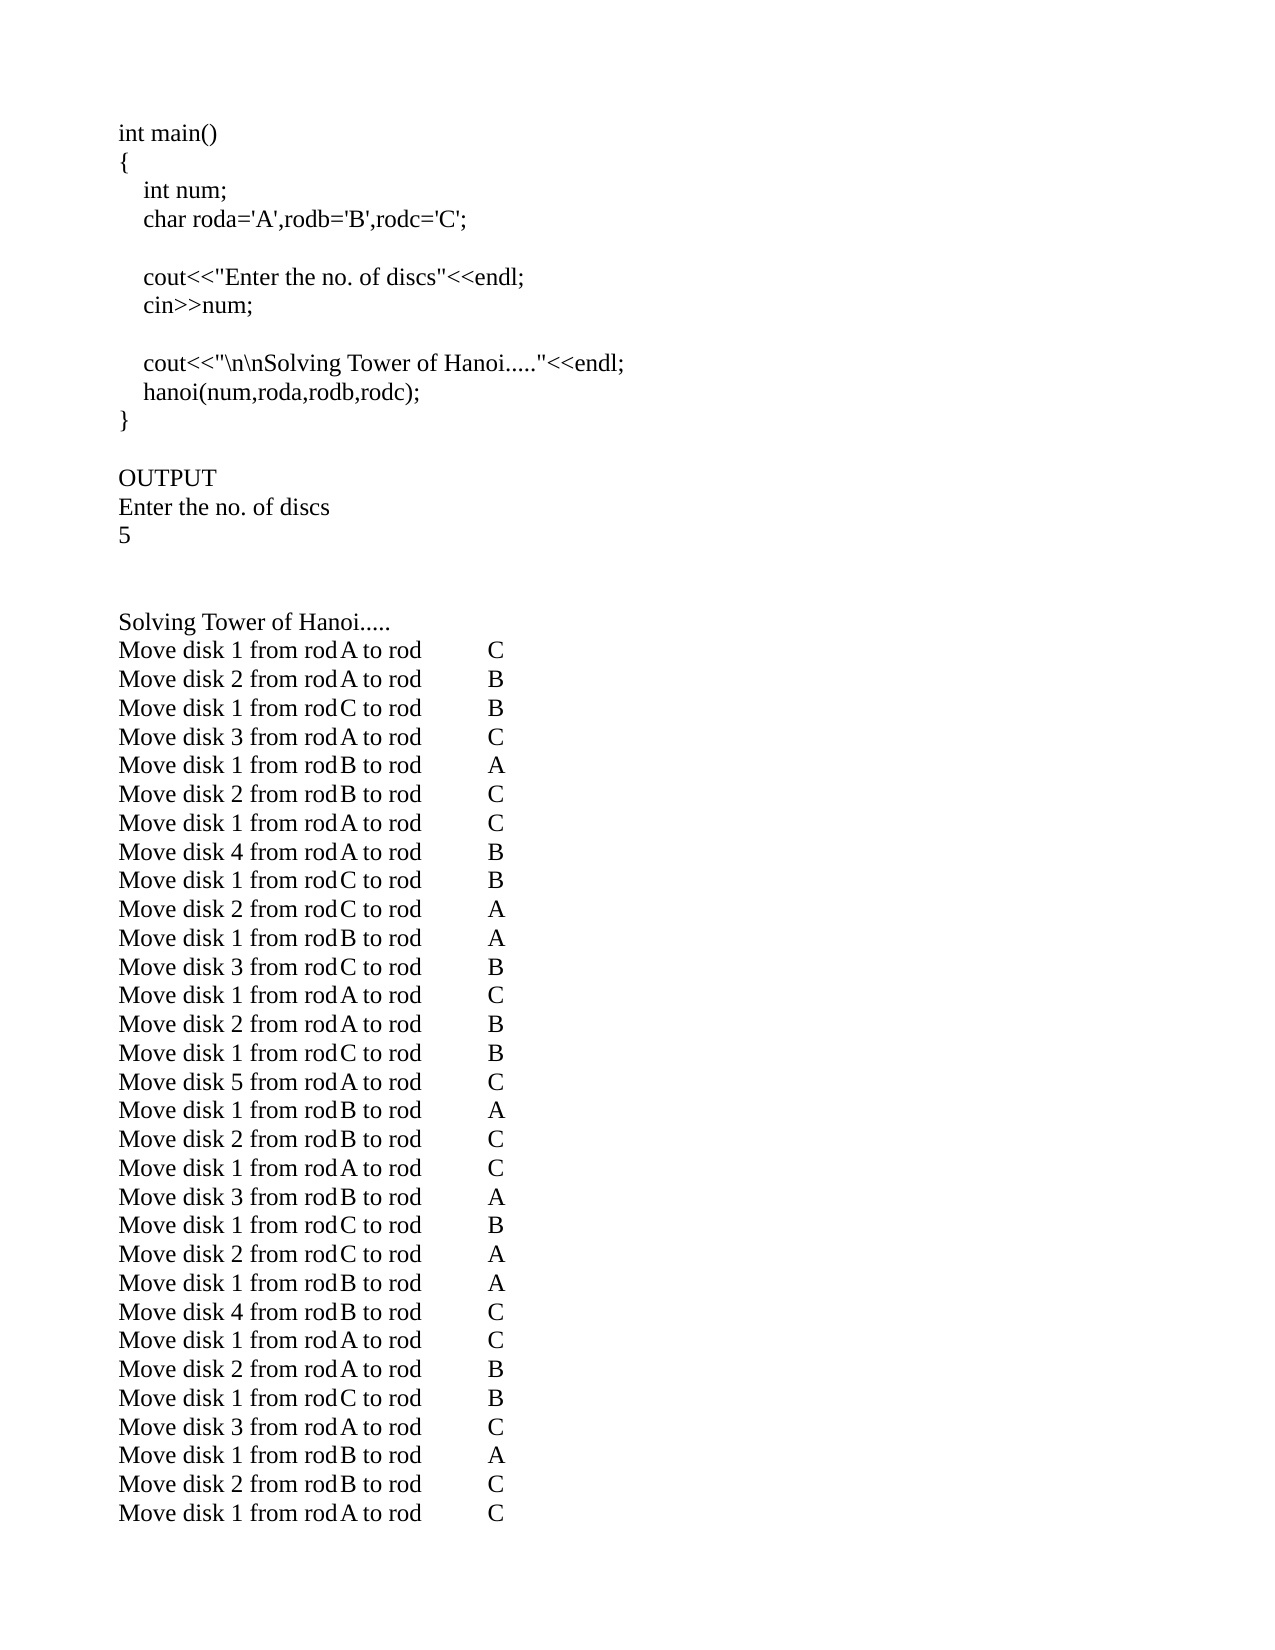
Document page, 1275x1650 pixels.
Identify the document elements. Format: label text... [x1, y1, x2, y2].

text Move disk 1 from rod A to rod C [118, 1498, 1157, 1527]
text cin>>num; [118, 291, 1157, 319]
text Move disk 1 from rod A to rod C [118, 808, 1157, 837]
text Move disk 1 from rod B to rod A [118, 1096, 1157, 1124]
text Move disk 3 from rod B to rod A [118, 1182, 1157, 1211]
text Move disk 2 from rod B to rod C [118, 1469, 1157, 1498]
text Move disk 2 from rod A to rod B [118, 1009, 1157, 1038]
text Move disk 1 from rod B to rod A [118, 1268, 1157, 1297]
text Move disk 3 from rod C to rod B [118, 952, 1157, 981]
text Move disk 3 from rod A to rod C [118, 722, 1157, 751]
text Move disk 1 from rod B to rod A [118, 923, 1157, 952]
text } [118, 406, 1157, 434]
text Move disk 1 from rod A to rod C [118, 1153, 1157, 1182]
text { [118, 147, 1157, 176]
text Move disk 1 from rod A to rod C [118, 981, 1157, 1009]
text Move disk 4 from rod A to rod B [118, 837, 1157, 866]
text Move disk 4 from rod B to rod C [118, 1297, 1157, 1326]
text Move disk 1 from rod A to rod C [118, 636, 1157, 664]
text Move disk 3 from rod A to rod C [118, 1412, 1157, 1441]
text Move disk 1 from rod B to rod A [118, 1441, 1157, 1469]
text Move disk 2 from rod A to rod B [118, 1354, 1157, 1383]
text Move disk 2 from rod C to rod A [118, 1239, 1157, 1268]
text Move disk 2 from rod A to rod B [118, 664, 1157, 693]
text int num; [118, 176, 1157, 204]
text Move disk 1 from rod A to rod C [118, 1326, 1157, 1354]
text Move disk 1 from rod B to rod A [118, 751, 1157, 779]
text Move disk 2 from rod B to rod C [118, 779, 1157, 808]
text Move disk 1 from rod C to rod B [118, 866, 1157, 894]
text Move disk 1 from rod C to rod B [118, 693, 1157, 722]
text Move disk 2 from rod C to rod A [118, 894, 1157, 923]
text Solving Tower of Hanoi..... [118, 607, 1157, 636]
text cout<<"\n\nSolving Tower of Hanoi....."<<endl; [118, 348, 1157, 377]
text Move disk 2 from rod B to rod C [118, 1124, 1157, 1153]
text Move disk 1 from rod C to rod B [118, 1383, 1157, 1412]
text 5 [118, 521, 1157, 549]
text int main() [118, 118, 1157, 147]
text Move disk 1 from rod C to rod B [118, 1038, 1157, 1067]
text hanoi(num,roda,rodb,rodc); [118, 377, 1157, 406]
text OUTPUT [118, 463, 1157, 492]
text Enter the no. of discs [118, 492, 1157, 521]
text Move disk 5 from rod A to rod C [118, 1067, 1157, 1096]
text char roda='A',rodb='B',rodc='C'; [118, 204, 1157, 233]
text Move disk 1 from rod C to rod B [118, 1211, 1157, 1239]
text cout<<"Enter the no. of discs"<<endl; [118, 262, 1157, 291]
